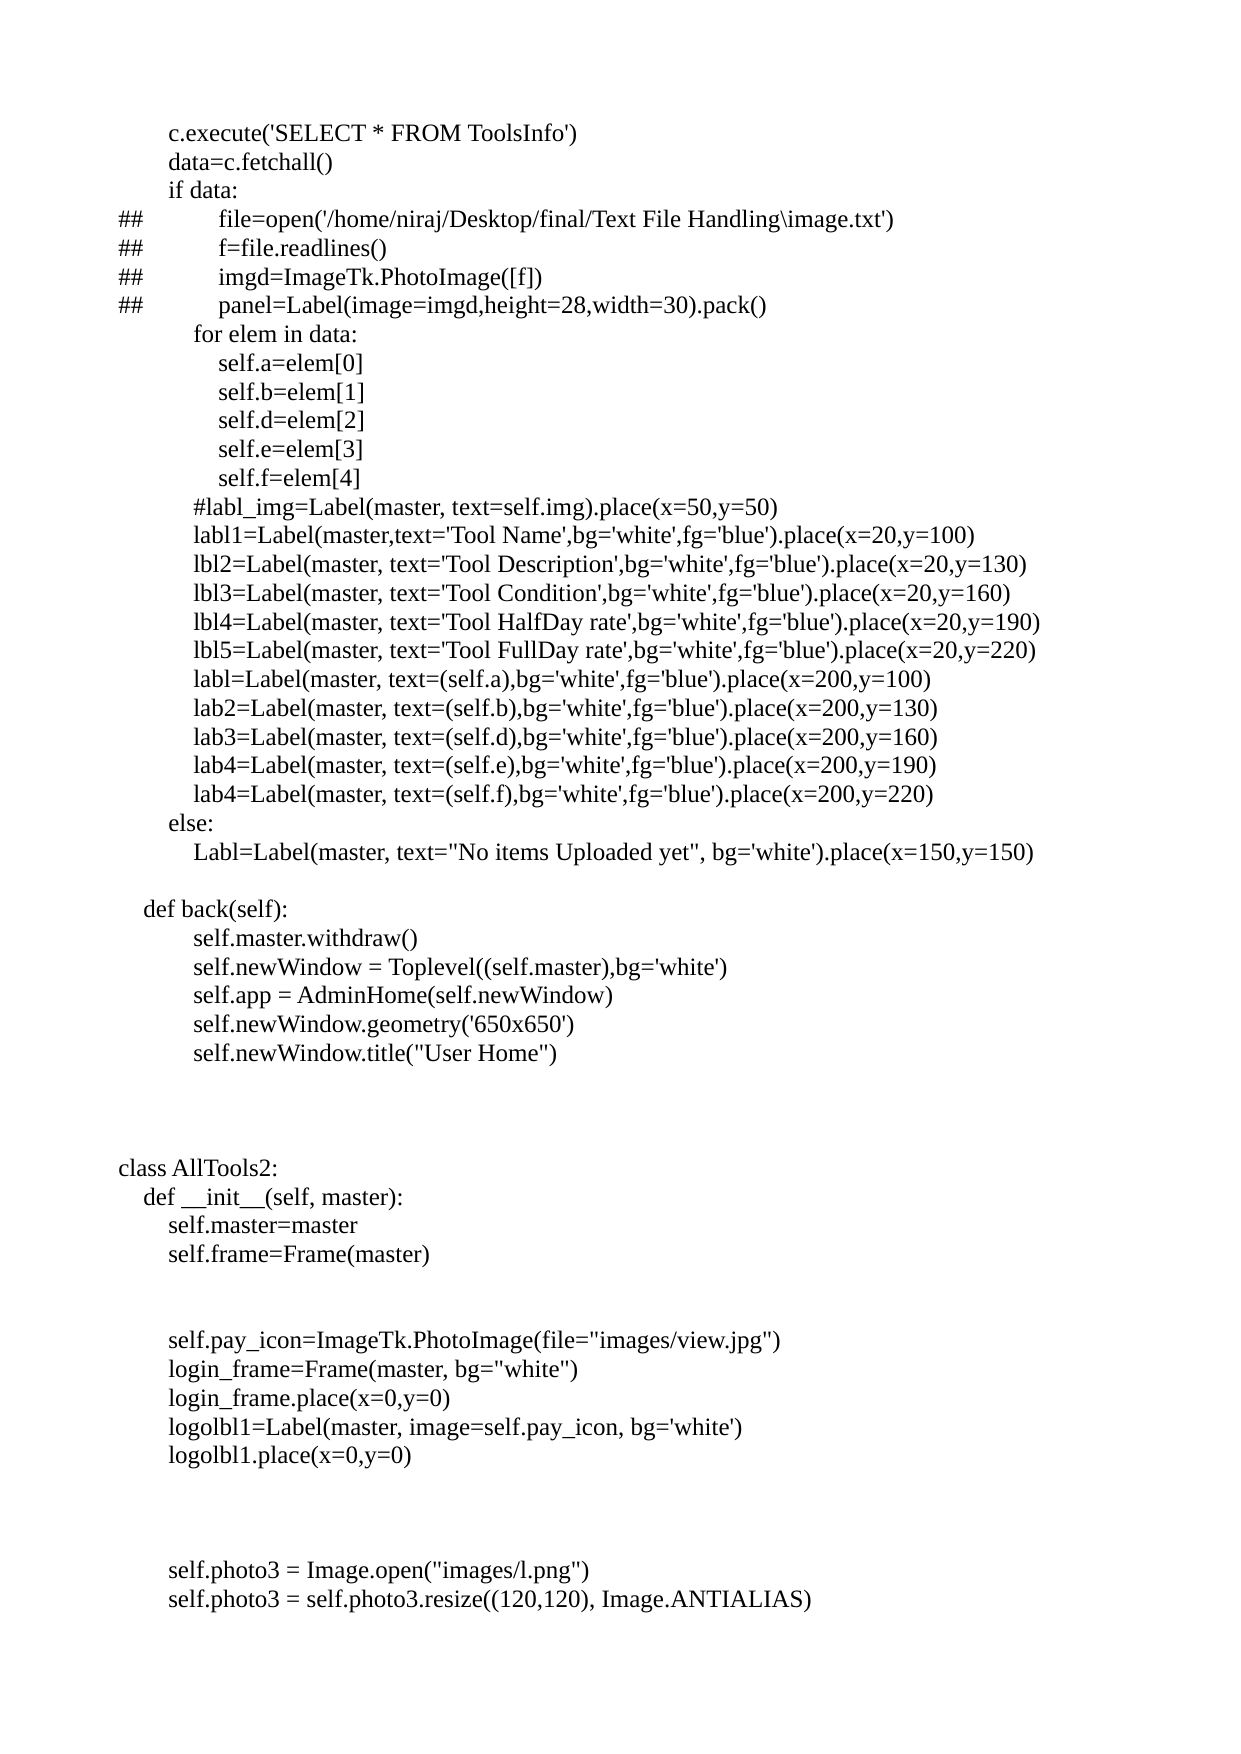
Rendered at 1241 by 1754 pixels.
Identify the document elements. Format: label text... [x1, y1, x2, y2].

text self.master=master [118, 1211, 1122, 1239]
text login_frame.place(x=0,y=0) [118, 1383, 1122, 1412]
text else: [118, 808, 1122, 837]
text def __init__(self, master): [118, 1182, 1122, 1211]
text lbl4=Label(master, text='Tool HalfDay rate',bg='white',fg='blue').place(x=20,y=190) [118, 607, 1122, 636]
text lab4=Label(master, text=(self.e),bg='white',fg='blue').place(x=200,y=190) [118, 751, 1122, 779]
text def back(self): [118, 894, 1122, 923]
text c.execute('SELECT * FROM ToolsInfo') [118, 118, 1122, 147]
text ## f=file.readlines() [118, 233, 1122, 262]
text lab4=Label(master, text=(self.f),bg='white',fg='blue').place(x=200,y=220) [118, 779, 1122, 808]
text login_frame=Frame(master, bg="white") [118, 1354, 1122, 1383]
text if data: [118, 176, 1122, 204]
text labl=Label(master, text=(self.a),bg='white',fg='blue').place(x=200,y=100) [118, 664, 1122, 693]
text data=c.fetchall() [118, 147, 1122, 176]
text labl1=Label(master,text='Tool Name',bg='white',fg='blue').place(x=20,y=100) [118, 521, 1122, 549]
text self.newWindow.geometry('650x650') [118, 1009, 1122, 1038]
text ## file=open('/home/niraj/Desktop/final/Text File Handling\image.txt') [118, 204, 1122, 233]
text self.pay_icon=ImageTk.PhotoImage(file="images/view.jpg") [118, 1326, 1122, 1354]
text ## imgd=ImageTk.PhotoImage([f]) [118, 262, 1122, 291]
text self.frame=Frame(master) [118, 1239, 1122, 1268]
text class AllTools2: [118, 1153, 1122, 1182]
text self.f=elem[4] [118, 463, 1122, 492]
text self.master.withdraw() [118, 923, 1122, 952]
text Labl=Label(master, text="No items Uploaded yet", bg='white').place(x=150,y=150) [118, 837, 1122, 866]
text self.e=elem[3] [118, 434, 1122, 463]
text lbl2=Label(master, text='Tool Description',bg='white',fg='blue').place(x=20,y=130) [118, 549, 1122, 578]
text self.d=elem[2] [118, 406, 1122, 434]
text logolbl1=Label(master, image=self.pay_icon, bg='white') [118, 1412, 1122, 1441]
text lab3=Label(master, text=(self.d),bg='white',fg='blue').place(x=200,y=160) [118, 722, 1122, 751]
text self.a=elem[0] [118, 348, 1122, 377]
text for elem in data: [118, 319, 1122, 348]
text lbl3=Label(master, text='Tool Condition',bg='white',fg='blue').place(x=20,y=160) [118, 578, 1122, 607]
text lab2=Label(master, text=(self.b),bg='white',fg='blue').place(x=200,y=130) [118, 693, 1122, 722]
text self.photo3 = Image.open("images/l.png") [118, 1556, 1122, 1584]
text self.photo3 = self.photo3.resize((120,120), Image.ANTIALIAS) [118, 1584, 1122, 1613]
text self.b=elem[1] [118, 377, 1122, 406]
text logolbl1.place(x=0,y=0) [118, 1441, 1122, 1469]
text self.app = AdminHome(self.newWindow) [118, 981, 1122, 1009]
text self.newWindow = Toplevel((self.master),bg='white') [118, 952, 1122, 981]
text ## panel=Label(image=imgd,height=28,width=30).pack() [118, 291, 1122, 319]
text self.newWindow.title("User Home") [118, 1038, 1122, 1067]
text lbl5=Label(master, text='Tool FullDay rate',bg='white',fg='blue').place(x=20,y=220) [118, 636, 1122, 664]
text #labl_img=Label(master, text=self.img).place(x=50,y=50) [118, 492, 1122, 521]
